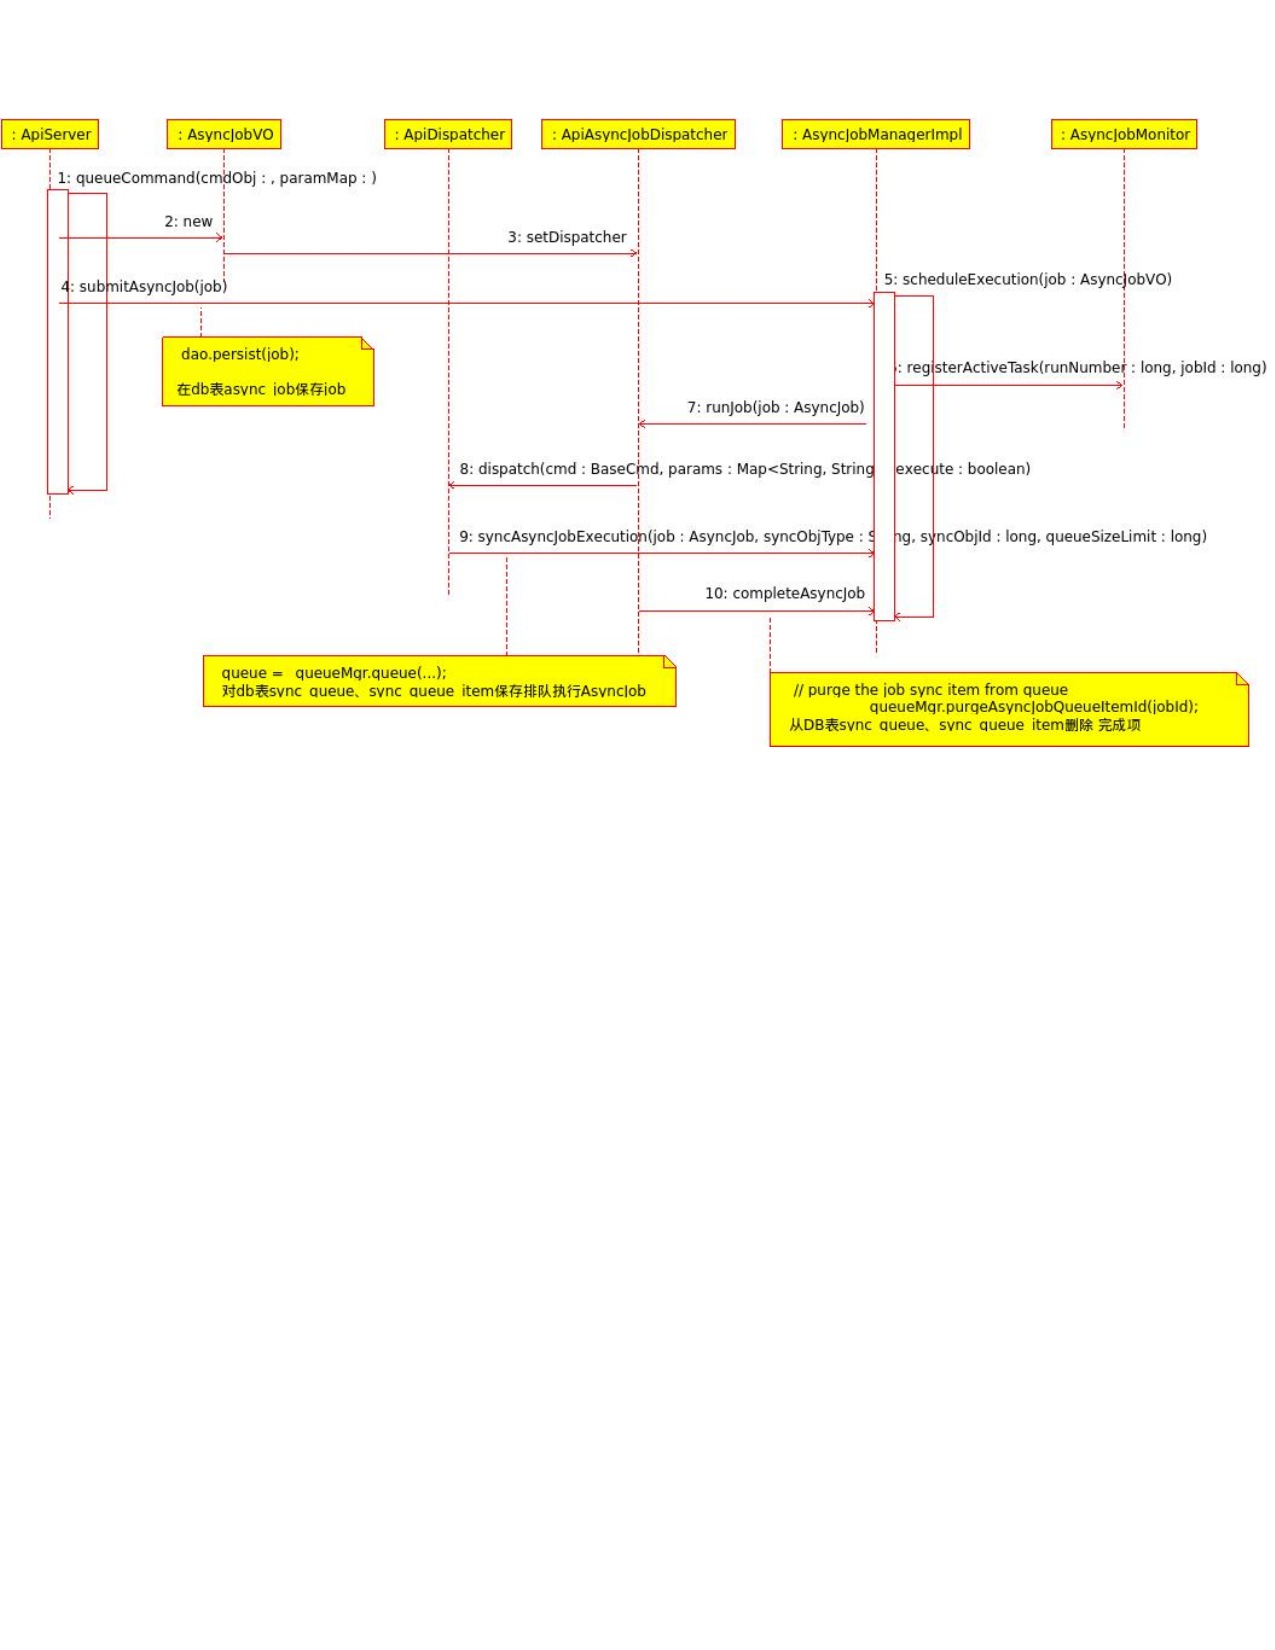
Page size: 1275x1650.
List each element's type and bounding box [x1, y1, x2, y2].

picture [0, 118, 1275, 747]
